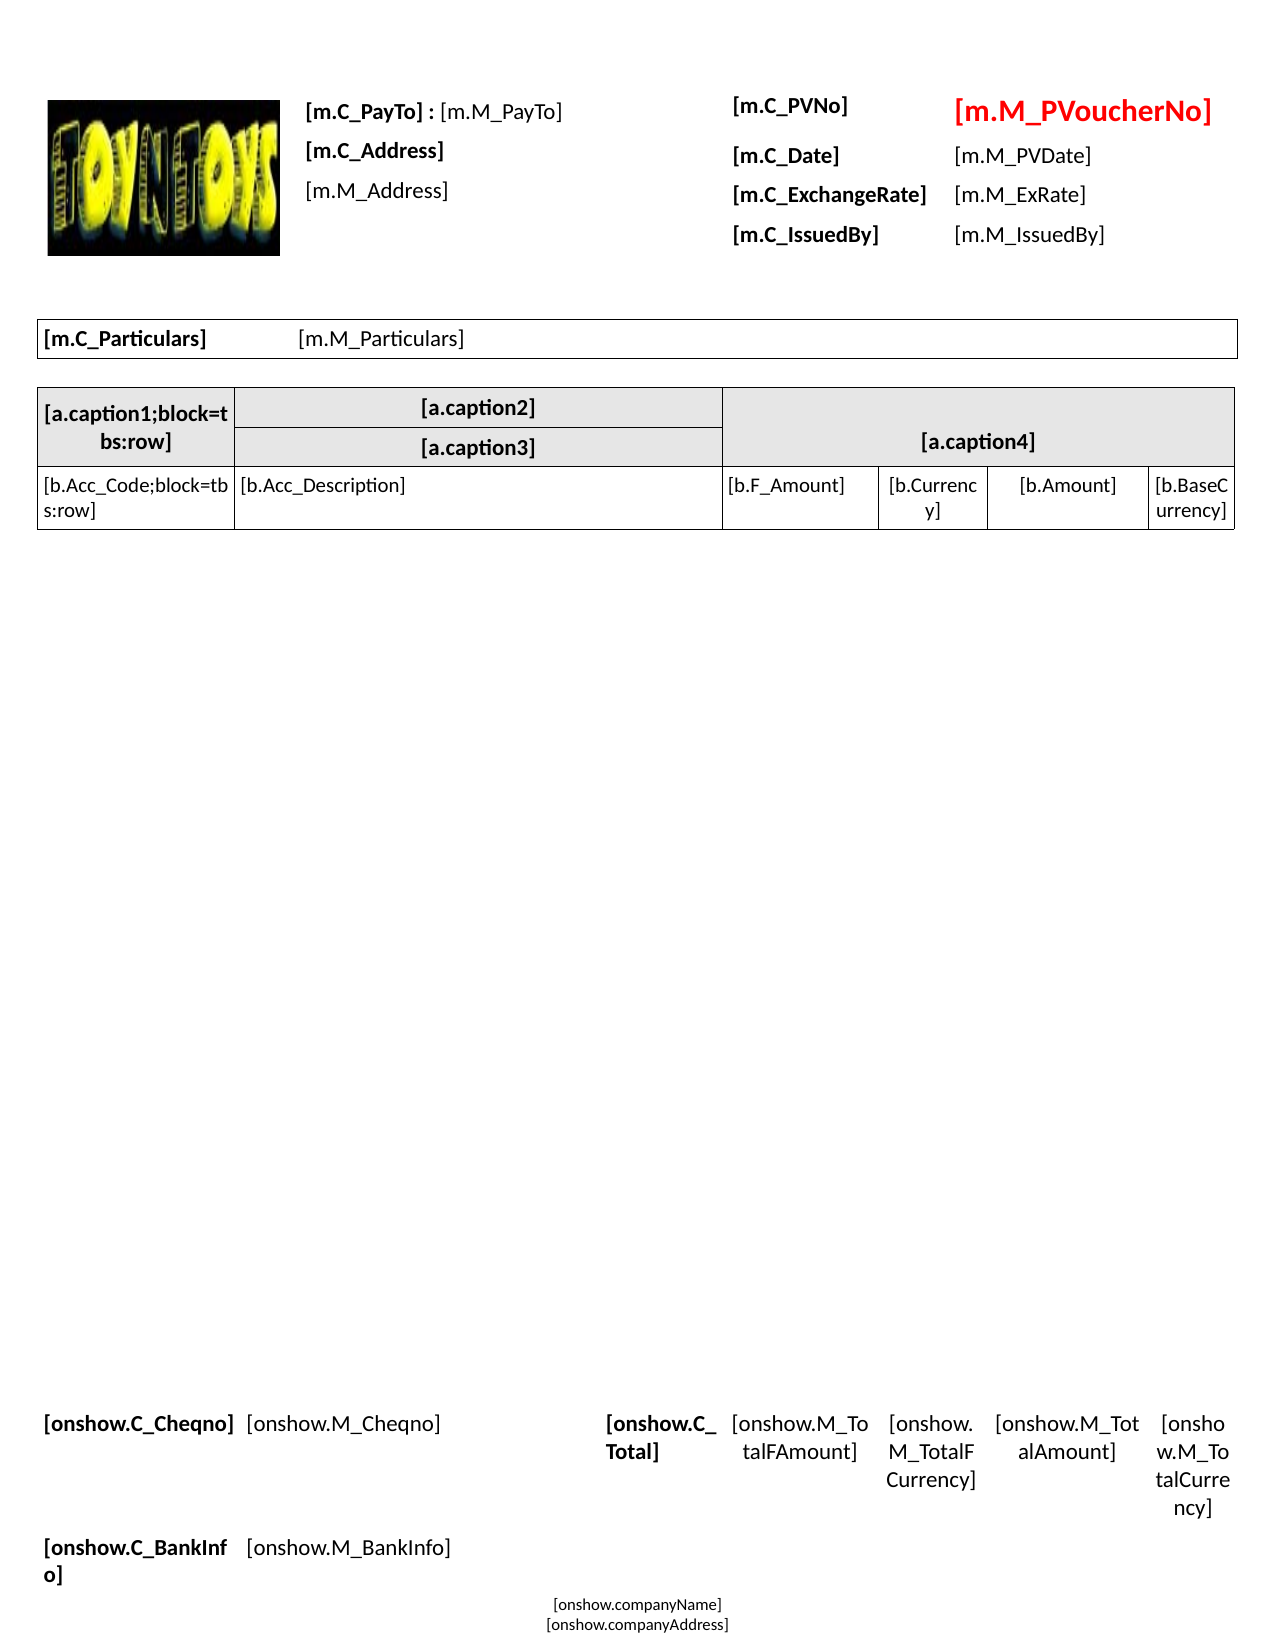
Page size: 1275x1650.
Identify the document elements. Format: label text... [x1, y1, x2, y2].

table_cell [b.F_Amount] [723, 467, 878, 529]
table_header [a.caption4] [723, 388, 1234, 466]
table_header [m.C_Particulars] [38, 320, 292, 358]
table_cell [b.Acc_Code;block=tbs:row] [38, 467, 234, 529]
table_header [294, 86, 726, 290]
table_cell [b.BaseCurrency] [1149, 467, 1234, 529]
table_cell [m.C_Date] [726, 135, 948, 175]
table_cell [b.Currency] [879, 467, 987, 529]
table_header [a.caption2] [235, 388, 722, 427]
table_cell [b.Amount] [988, 467, 1148, 529]
table_cell [m.M_ExRate] [948, 175, 1234, 214]
table_header [m.M_Particulars] [292, 320, 1237, 358]
table_cell [m.C_Address] [299, 131, 721, 170]
table_cell [a.caption3] [235, 428, 722, 466]
table_cell [m.C_ExchangeRate] [726, 175, 948, 214]
picture [47, 100, 280, 256]
table_cell [m.C_IssuedBy] [726, 214, 948, 290]
table_cell [m.M_Address] [299, 170, 721, 210]
table_header [m.M_PVoucherNo] [948, 86, 1234, 135]
table_header [m.C_PayTo] : [m.M_PayTo] [299, 91, 721, 131]
table_cell [b.Acc_Description] [235, 467, 722, 529]
table_cell [m.M_PVDate] [948, 135, 1234, 175]
table_header [38, 86, 294, 290]
table_header [a.caption1;block=tbs:row] [38, 388, 234, 466]
table_header [m.C_PVNo] [726, 86, 948, 135]
table_cell [m.M_IssuedBy] [948, 214, 1234, 290]
